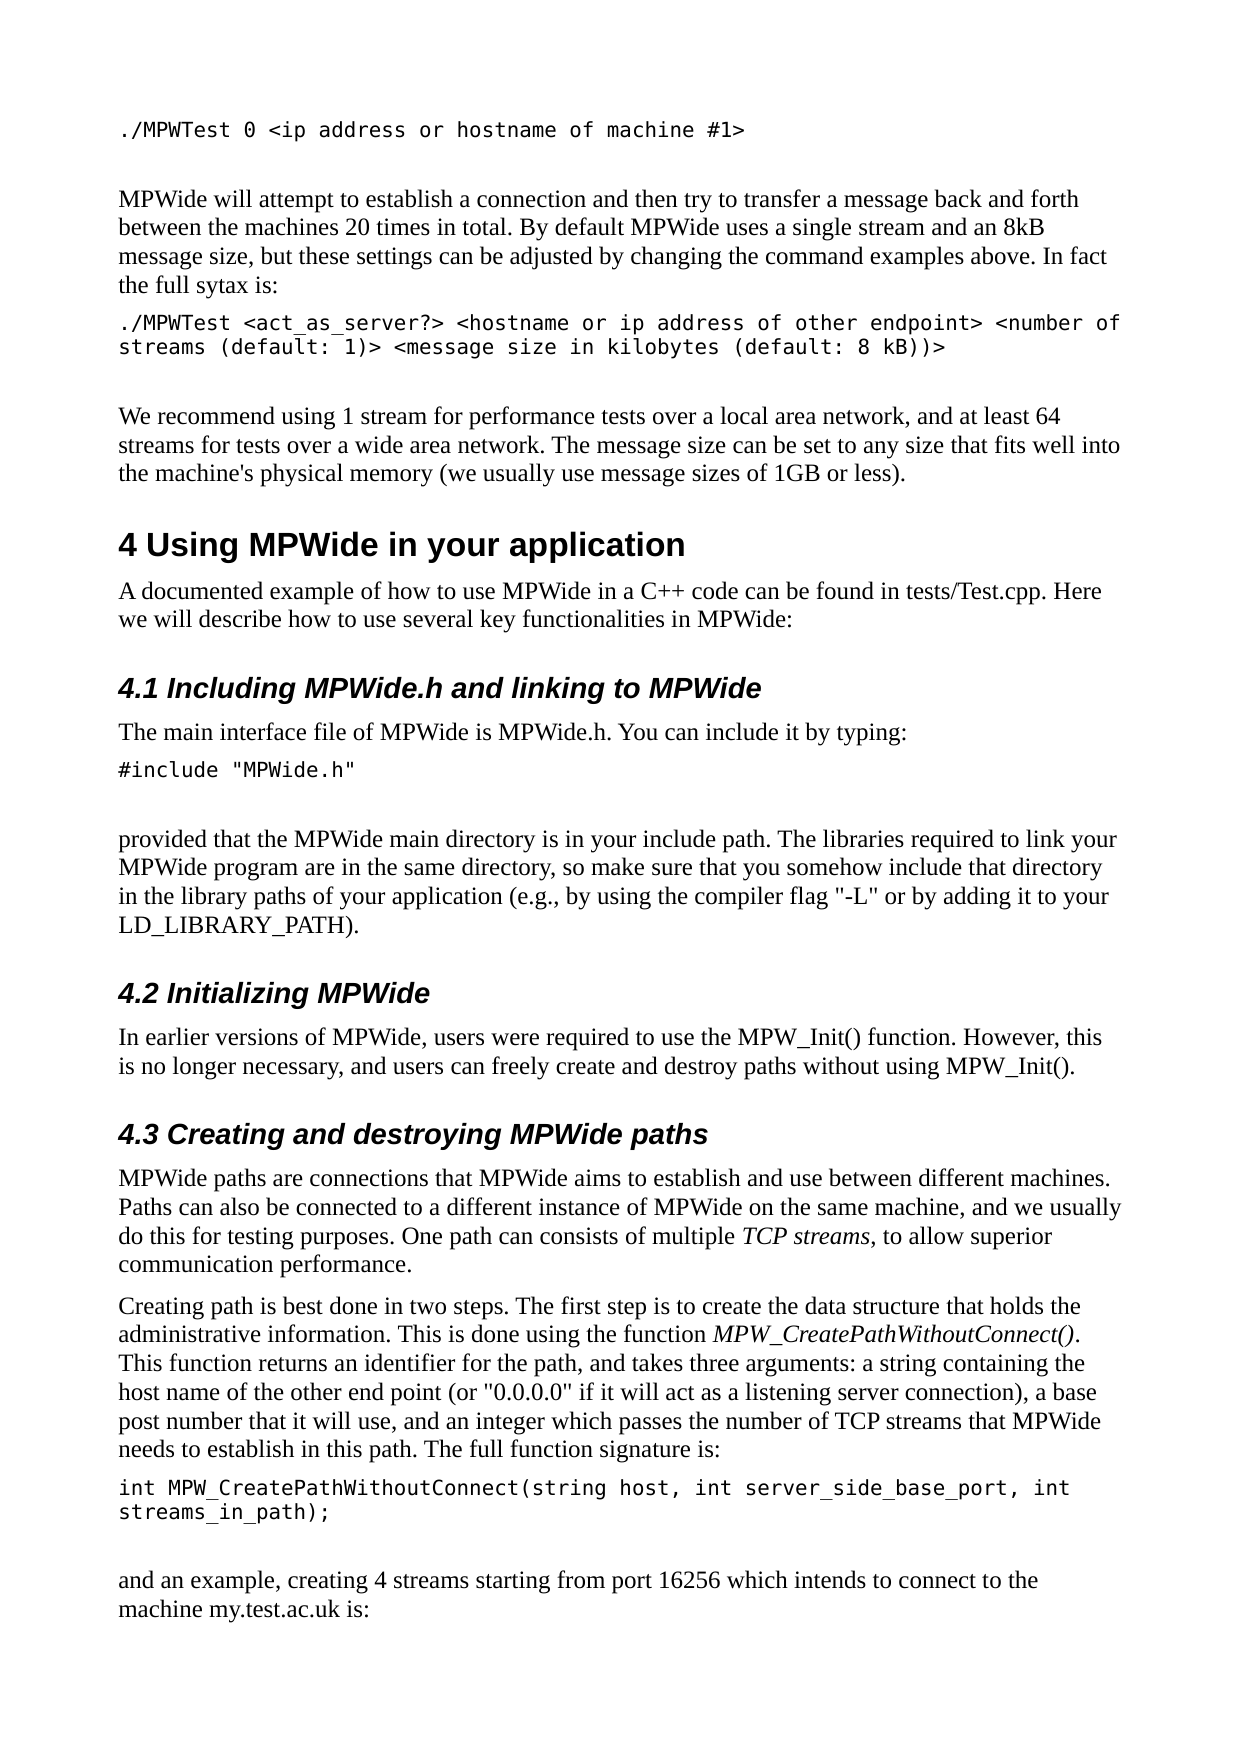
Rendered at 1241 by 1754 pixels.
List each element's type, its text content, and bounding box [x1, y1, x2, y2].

text A documented example of how to use MPWide in a C++ code can be found in tests/Test.cpp. Here we will describe how to use several key functionalities in MPWide: [118, 576, 1122, 633]
text The main interface file of MPWide is MPWide.h. You can include it by typing: [118, 717, 1122, 746]
text ./MPWTest <act_as_server?> <hostname or ip address of other endpoint> <number of streams (default: 1)> <message size in kilobytes (default: 8 kB))> [118, 311, 1122, 360]
subtitle 4.3 Creating and destroying MPWide paths [118, 1117, 1122, 1151]
text Creating path is best done in two steps. The first step is to create the data structure that holds the administrative information. This is done using the function MPW_CreatePathWithoutConnect(). This function returns an identifier for the path, and takes three arguments: a string containing the host name of the other end point (or "0.0.0.0" if it will act as a listening server connection), a base post number that it will use, and an integer which passes the number of TCP streams that MPWide needs to establish in this path. The full function signature is: [118, 1291, 1122, 1463]
text and an example, creating 4 streams starting from port 16256 which intends to connect to the machine my.test.ac.uk is: [118, 1566, 1122, 1623]
text ./MPWTest 0 <ip address or hostname of machine #1> [118, 118, 1122, 142]
text MPWide paths are connections that MPWide aims to establish and use between different machines. Paths can also be connected to a different instance of MPWide on the same machine, and we usually do this for testing purposes. One path can consists of multiple TCP streams, to allow superior communication performance. [118, 1163, 1122, 1278]
text #include "MPWide.h" [118, 758, 1122, 782]
subtitle 4.1 Including MPWide.h and linking to MPWide [118, 671, 1122, 704]
text MPWide will attempt to establish a connection and then try to transfer a message back and forth between the machines 20 times in total. By default MPWide uses a single stream and an 8kB message size, but these settings can be adjusted by changing the command examples above. In fact the full sytax is: [118, 184, 1122, 299]
text We recommend using 1 stream for performance tests over a local area network, and at least 64 streams for tests over a wide area network. The message size can be set to any size that fits well into the machine's physical memory (we usually use message sizes of 1GB or less). [118, 401, 1122, 487]
text int MPW_CreatePathWithoutConnect(string host, int server_side_base_port, int streams_in_path); [118, 1476, 1122, 1524]
subtitle 4.2 Initializing MPWide [118, 976, 1122, 1010]
subtitle 4 Using MPWide in your application [118, 525, 1122, 563]
text provided that the MPWide main directory is in your include path. The libraries required to link your MPWide program are in the same directory, so make sure that you somehow include that directory in the library paths of your application (e.g., by using the compiler flag "-L" or by adding it to your LD_LIBRARY_PATH). [118, 824, 1122, 939]
text In earlier versions of MPWide, users were required to use the MPW_Init() function. However, this is no longer necessary, and users can freely create and destroy paths without using MPW_Init(). [118, 1022, 1122, 1080]
